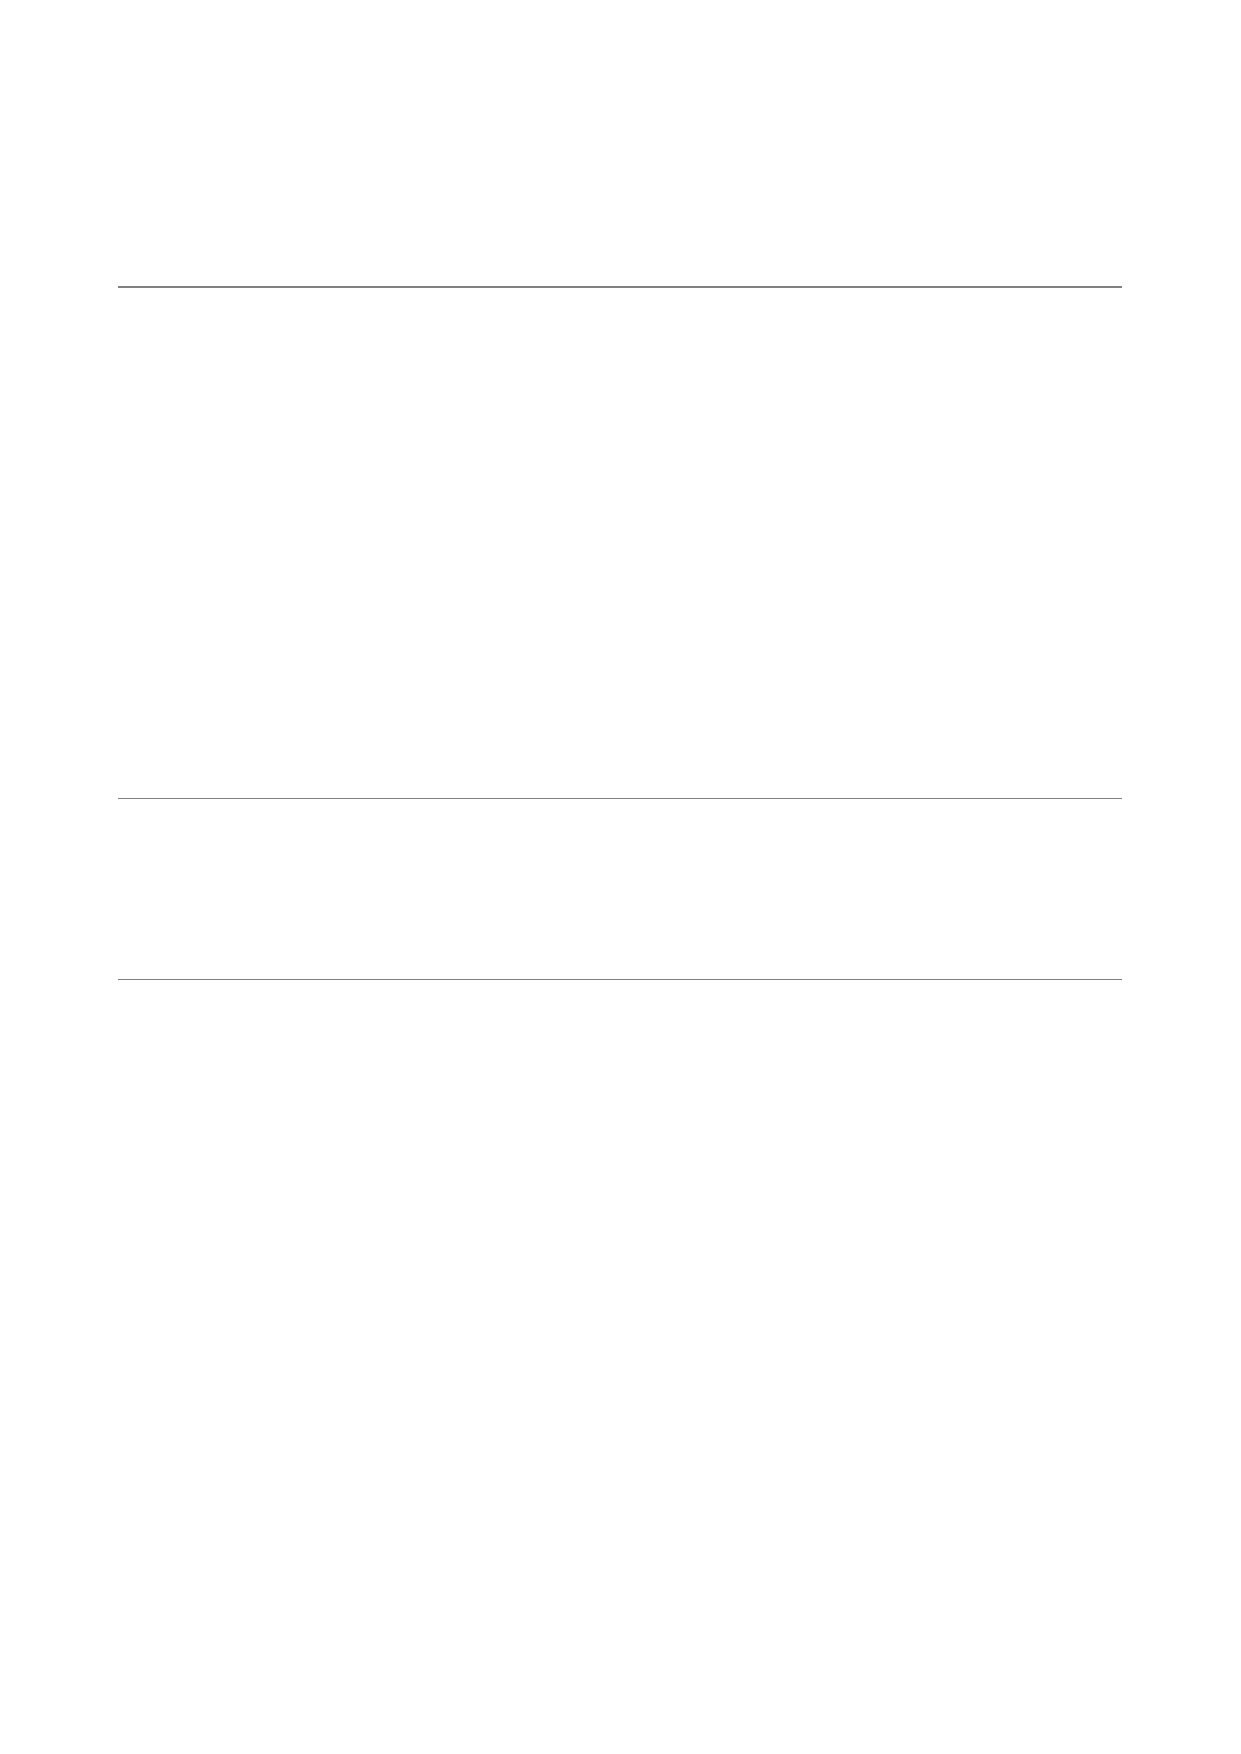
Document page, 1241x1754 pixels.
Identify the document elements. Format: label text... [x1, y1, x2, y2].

text } [118, 683, 1122, 706]
text lastName = 'Aboba' [118, 1335, 1122, 1359]
text class Admin extends User { [118, 1311, 1122, 1335]
text f() // undefined [118, 730, 1122, 754]
subtitle Почему JS так сделан (коротко) [118, 337, 1122, 380]
list аргументы не телепортируются [162, 490, 1122, 519]
subtitle Самая короткая формула [118, 848, 1122, 891]
list super(name) ✅ [162, 1185, 1122, 1216]
text constructor(lastName){ [118, 1359, 1122, 1382]
text JS выдаст ошибку: [118, 1533, 1122, 1562]
list new Admin('bob', 'aboba') ✔ [162, 1085, 1122, 1116]
list super() ❌ [162, 1135, 1122, 1166]
text const u1 = new Admin('bob', 'aboba') [118, 118, 1122, 142]
text } [118, 1430, 1122, 1453]
text super() без аргументов = родитель ничего не получил [177, 904, 1063, 935]
subtitle Что не так в твоём коде [118, 1256, 1122, 1299]
list если не передал → undefined [162, 538, 1122, 569]
text Результат: [118, 171, 1122, 200]
text } [118, 1406, 1122, 1430]
text Must call super constructor before accessing 'this' [177, 1580, 1063, 1609]
subtitle Итог [118, 1029, 1122, 1072]
text Admin { name: 'bob', level: 'aboba' } [118, 219, 1122, 242]
list constructor — обычная функция [162, 440, 1122, 471]
text Потому что: [118, 393, 1122, 421]
text console.log(x) [118, 659, 1122, 683]
text ❌ Нельзя использовать this в наследнике, пока не вызван super() [118, 1483, 1122, 1514]
text function f(x) { [118, 636, 1122, 659]
text То же самое с обычными функциями: [118, 588, 1122, 617]
text this.lastName = lastName // ❌ ОШИБКА [118, 1382, 1122, 1406]
